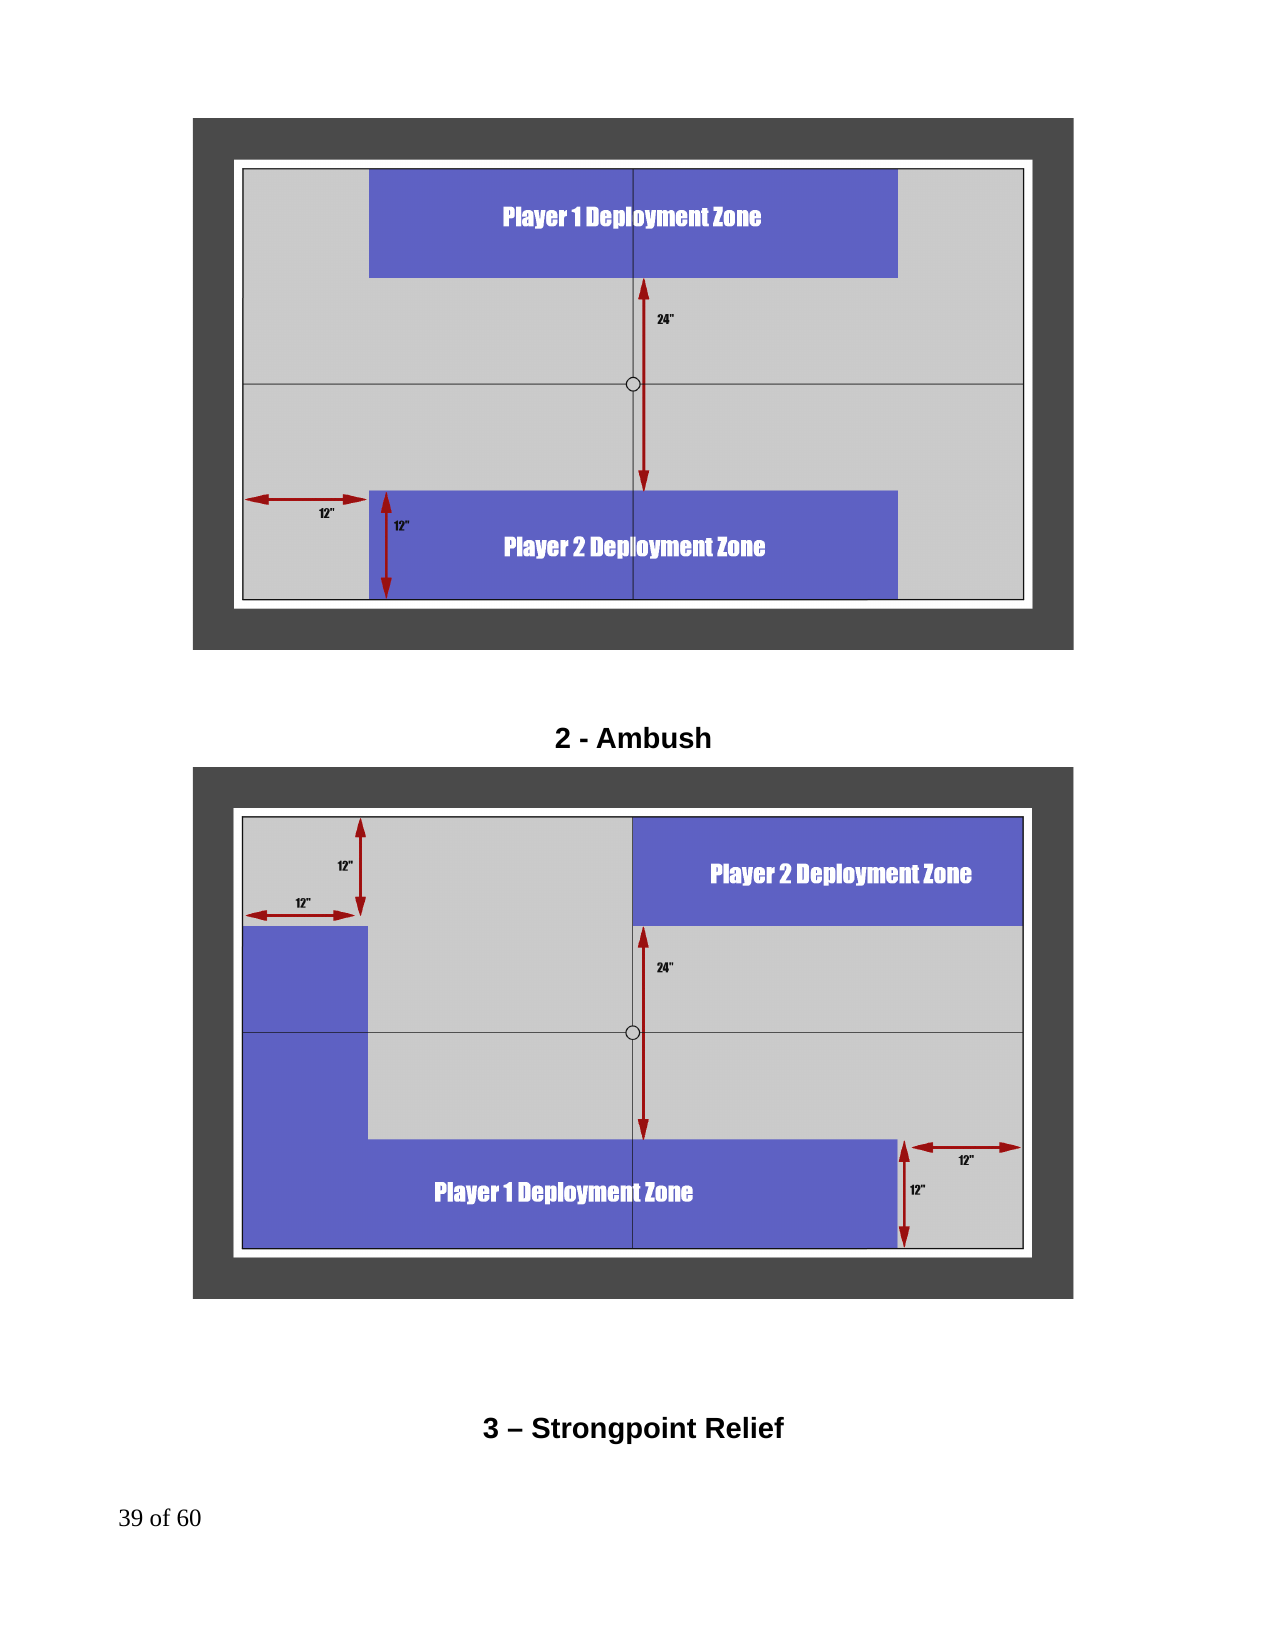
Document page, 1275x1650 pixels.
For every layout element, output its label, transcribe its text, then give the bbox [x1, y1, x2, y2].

table_cell 2 - Ambush [193, 709, 1074, 767]
table_cell [193, 650, 1074, 708]
table_cell [193, 1299, 1074, 1357]
table_cell [118, 767, 193, 1357]
table_cell [1074, 709, 1157, 767]
table_cell [1074, 1357, 1157, 1457]
table_cell [1074, 118, 1157, 708]
table_cell [1074, 767, 1157, 1357]
table_cell [118, 118, 193, 708]
table_cell 3 – Strongpoint Relief [193, 1357, 1074, 1457]
table_cell [118, 709, 193, 767]
table_cell [118, 1357, 193, 1457]
